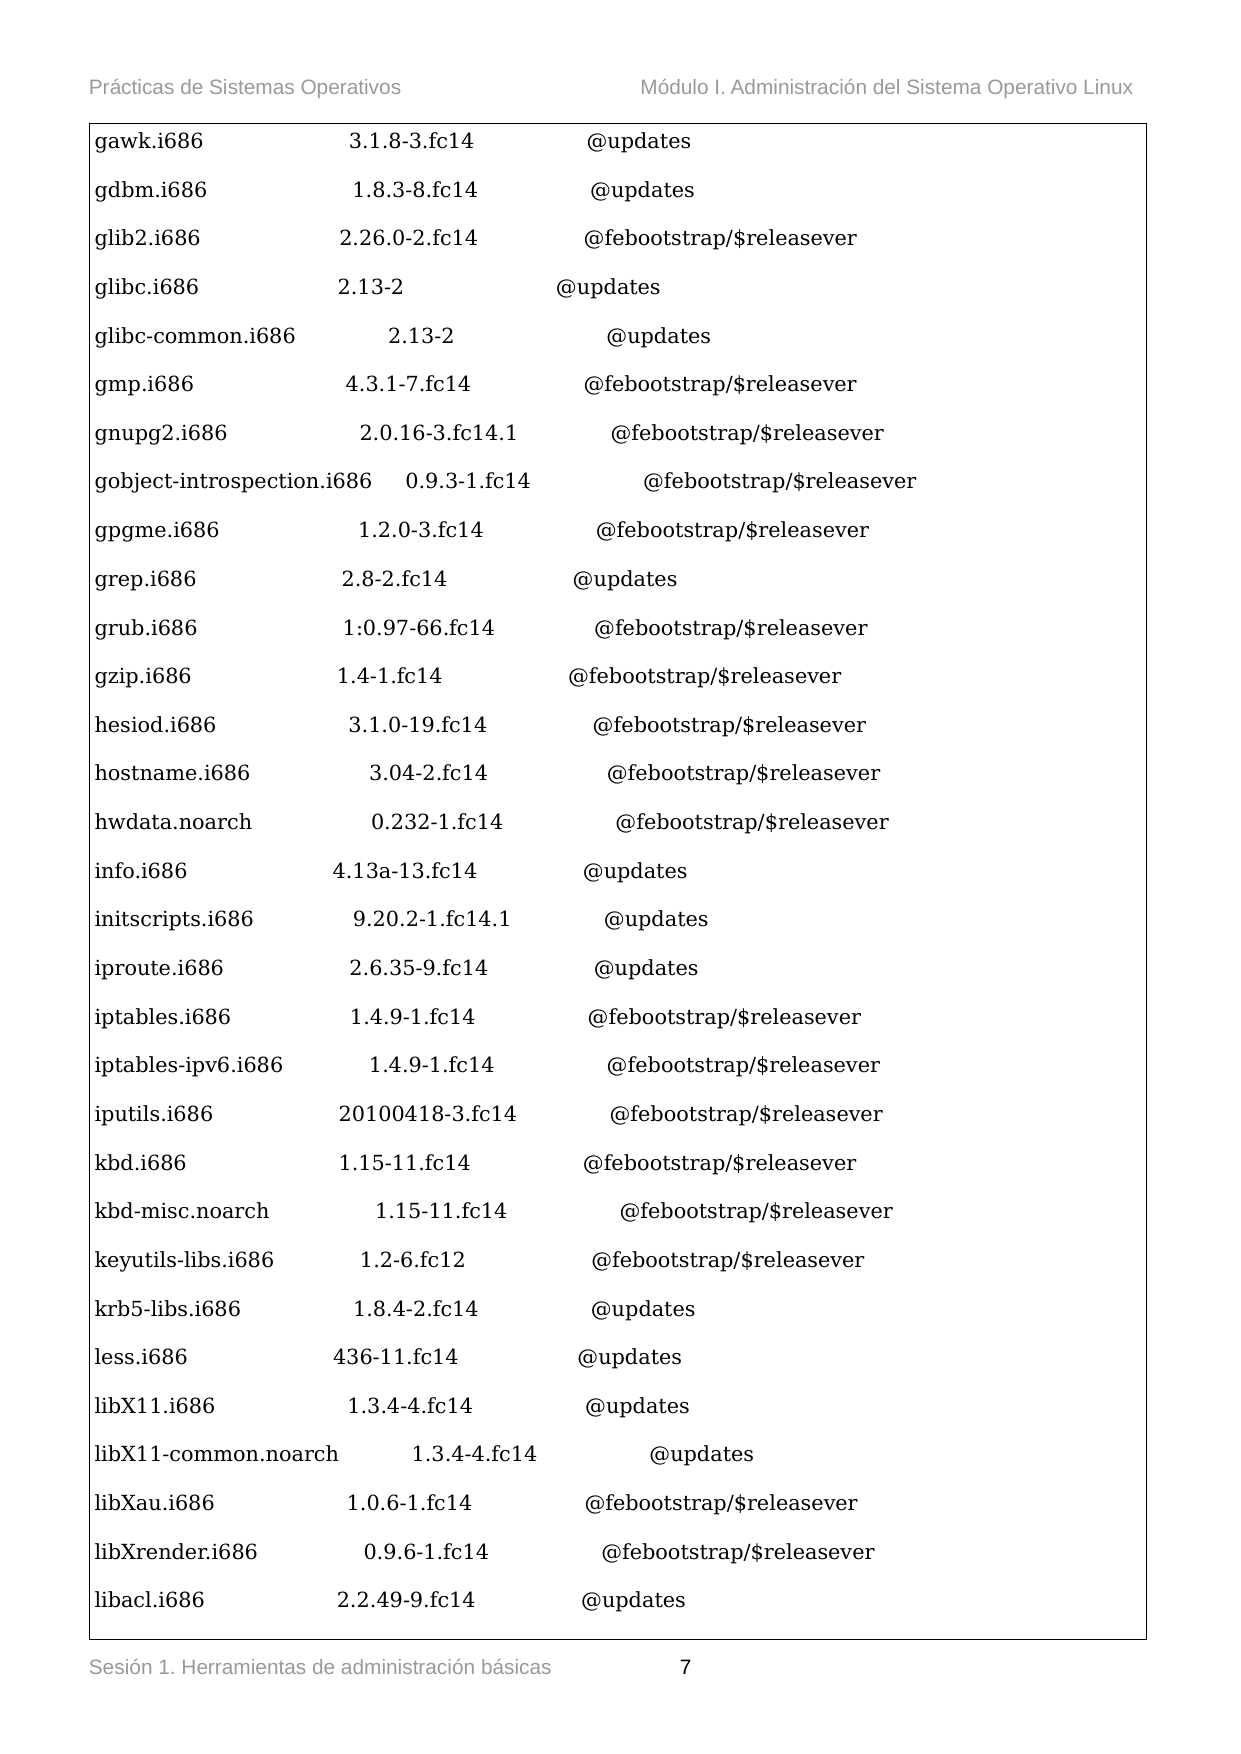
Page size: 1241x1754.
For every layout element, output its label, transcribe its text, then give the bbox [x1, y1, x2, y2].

table_header gawk.i686 3.1.8-3.fc14 @updates gdbm.i686 1.8.3-8.fc14 @updates glib2.i686 2.26.0-2.fc14 @febootstrap/$releasever glibc.i686 2.13-2 @updates glibc-common.i686 2.13-2 @updates gmp.i686 4.3.1-7.fc14 @febootstrap/$releasever gnupg2.i686 2.0.16-3.fc14.1 @febootstrap/$releasever gobject-introspection.i686 0.9.3-1.fc14 @febootstrap/$releasever gpgme.i686 1.2.0-3.fc14 @febootstrap/$releasever grep.i686 2.8-2.fc14 @updates grub.i686 1:0.97-66.fc14 @febootstrap/$releasever gzip.i686 1.4-1.fc14 @febootstrap/$releasever hesiod.i686 3.1.0-19.fc14 @febootstrap/$releasever hostname.i686 3.04-2.fc14 @febootstrap/$releasever hwdata.noarch 0.232-1.fc14 @febootstrap/$releasever info.i686 4.13a-13.fc14 @updates initscripts.i686 9.20.2-1.fc14.1 @updates iproute.i686 2.6.35-9.fc14 @updates iptables.i686 1.4.9-1.fc14 @febootstrap/$releasever iptables-ipv6.i686 1.4.9-1.fc14 @febootstrap/$releasever iputils.i686 20100418-3.fc14 @febootstrap/$releasever kbd.i686 1.15-11.fc14 @febootstrap/$releasever kbd-misc.noarch 1.15-11.fc14 @febootstrap/$releasever keyutils-libs.i686 1.2-6.fc12 @febootstrap/$releasever krb5-libs.i686 1.8.4-2.fc14 @updates less.i686 436-11.fc14 @updates libX11.i686 1.3.4-4.fc14 @updates libX11-common.noarch 1.3.4-4.fc14 @updates libXau.i686 1.0.6-1.fc14 @febootstrap/$releasever libXrender.i686 0.9.6-1.fc14 @febootstrap/$releasever libacl.i686 2.2.49-9.fc14 @updates [90, 124, 1146, 1639]
